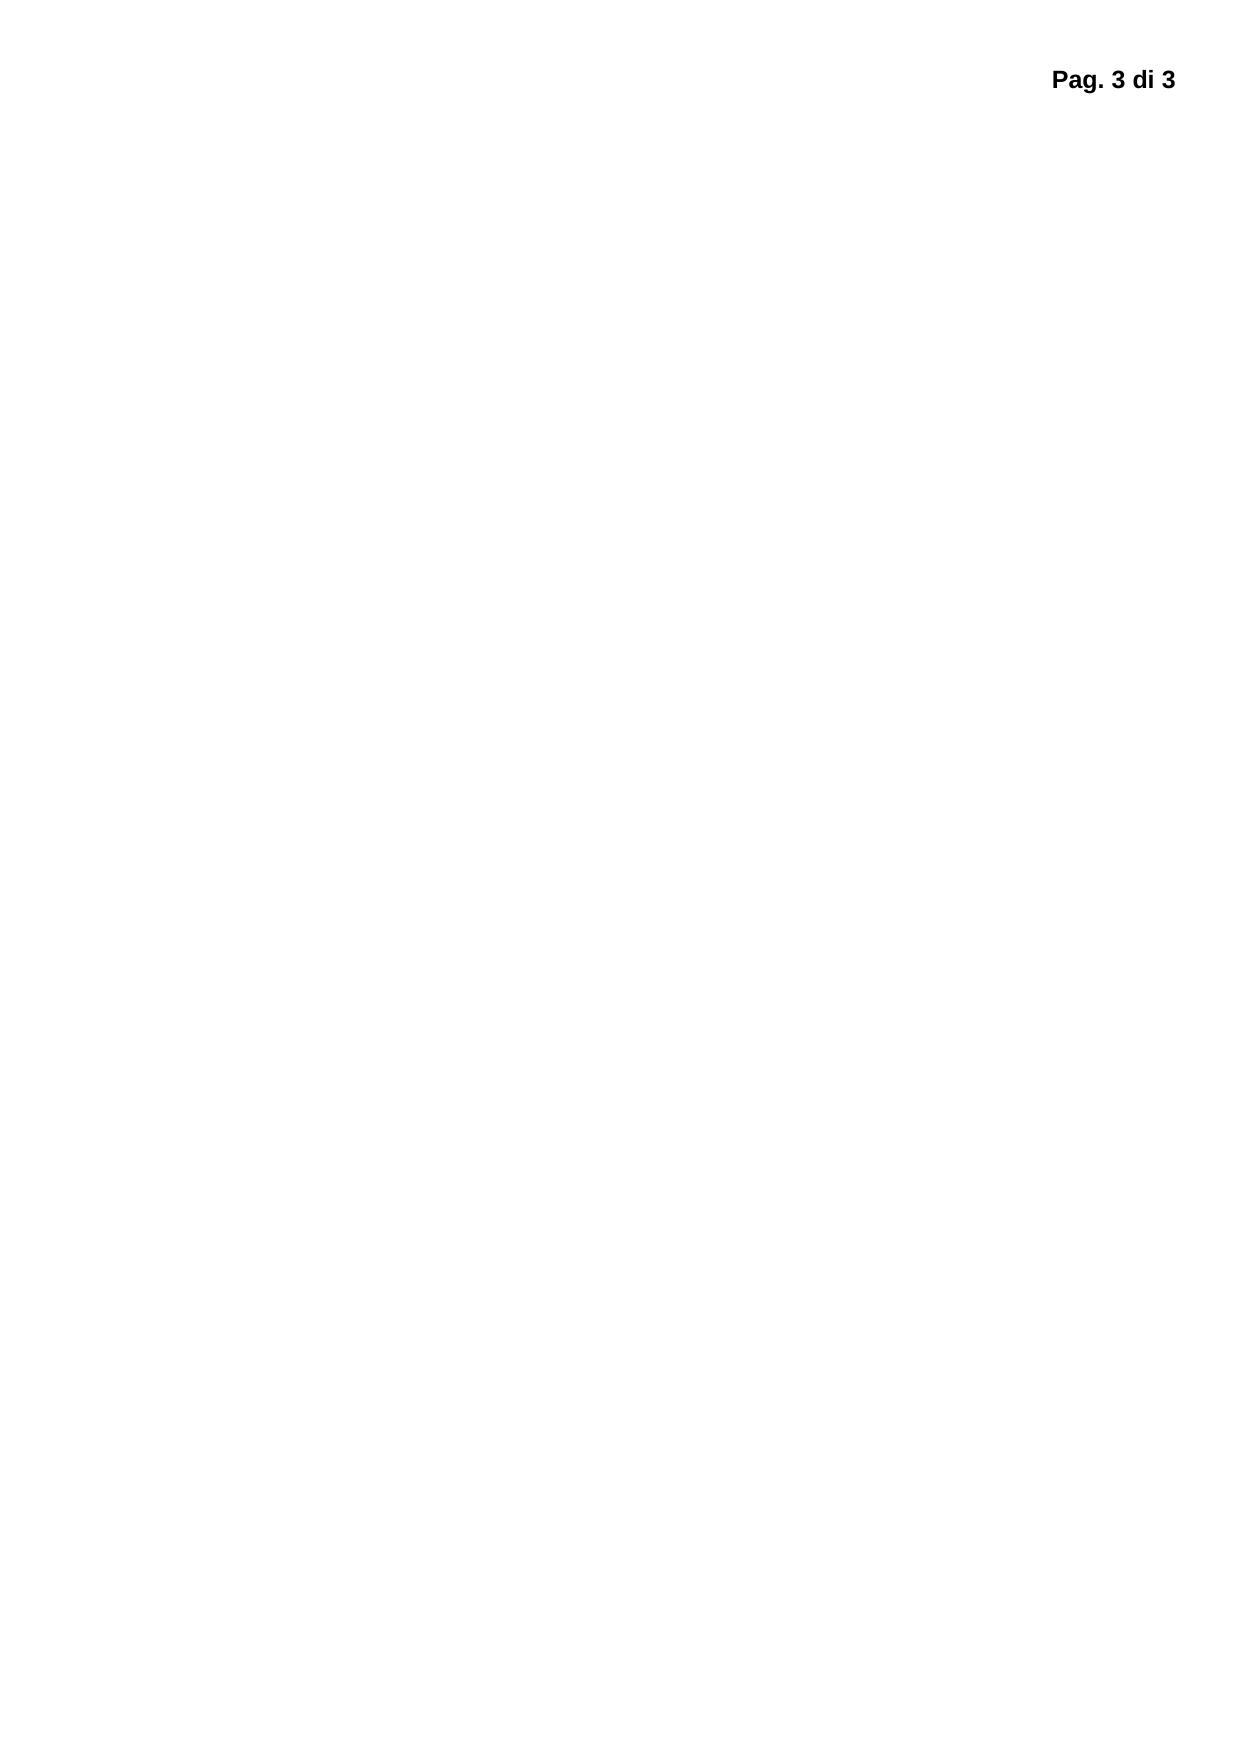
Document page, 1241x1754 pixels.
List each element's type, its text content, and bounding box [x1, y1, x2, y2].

text </for> [59, 170, 1181, 187]
text </if> [59, 153, 1181, 170]
